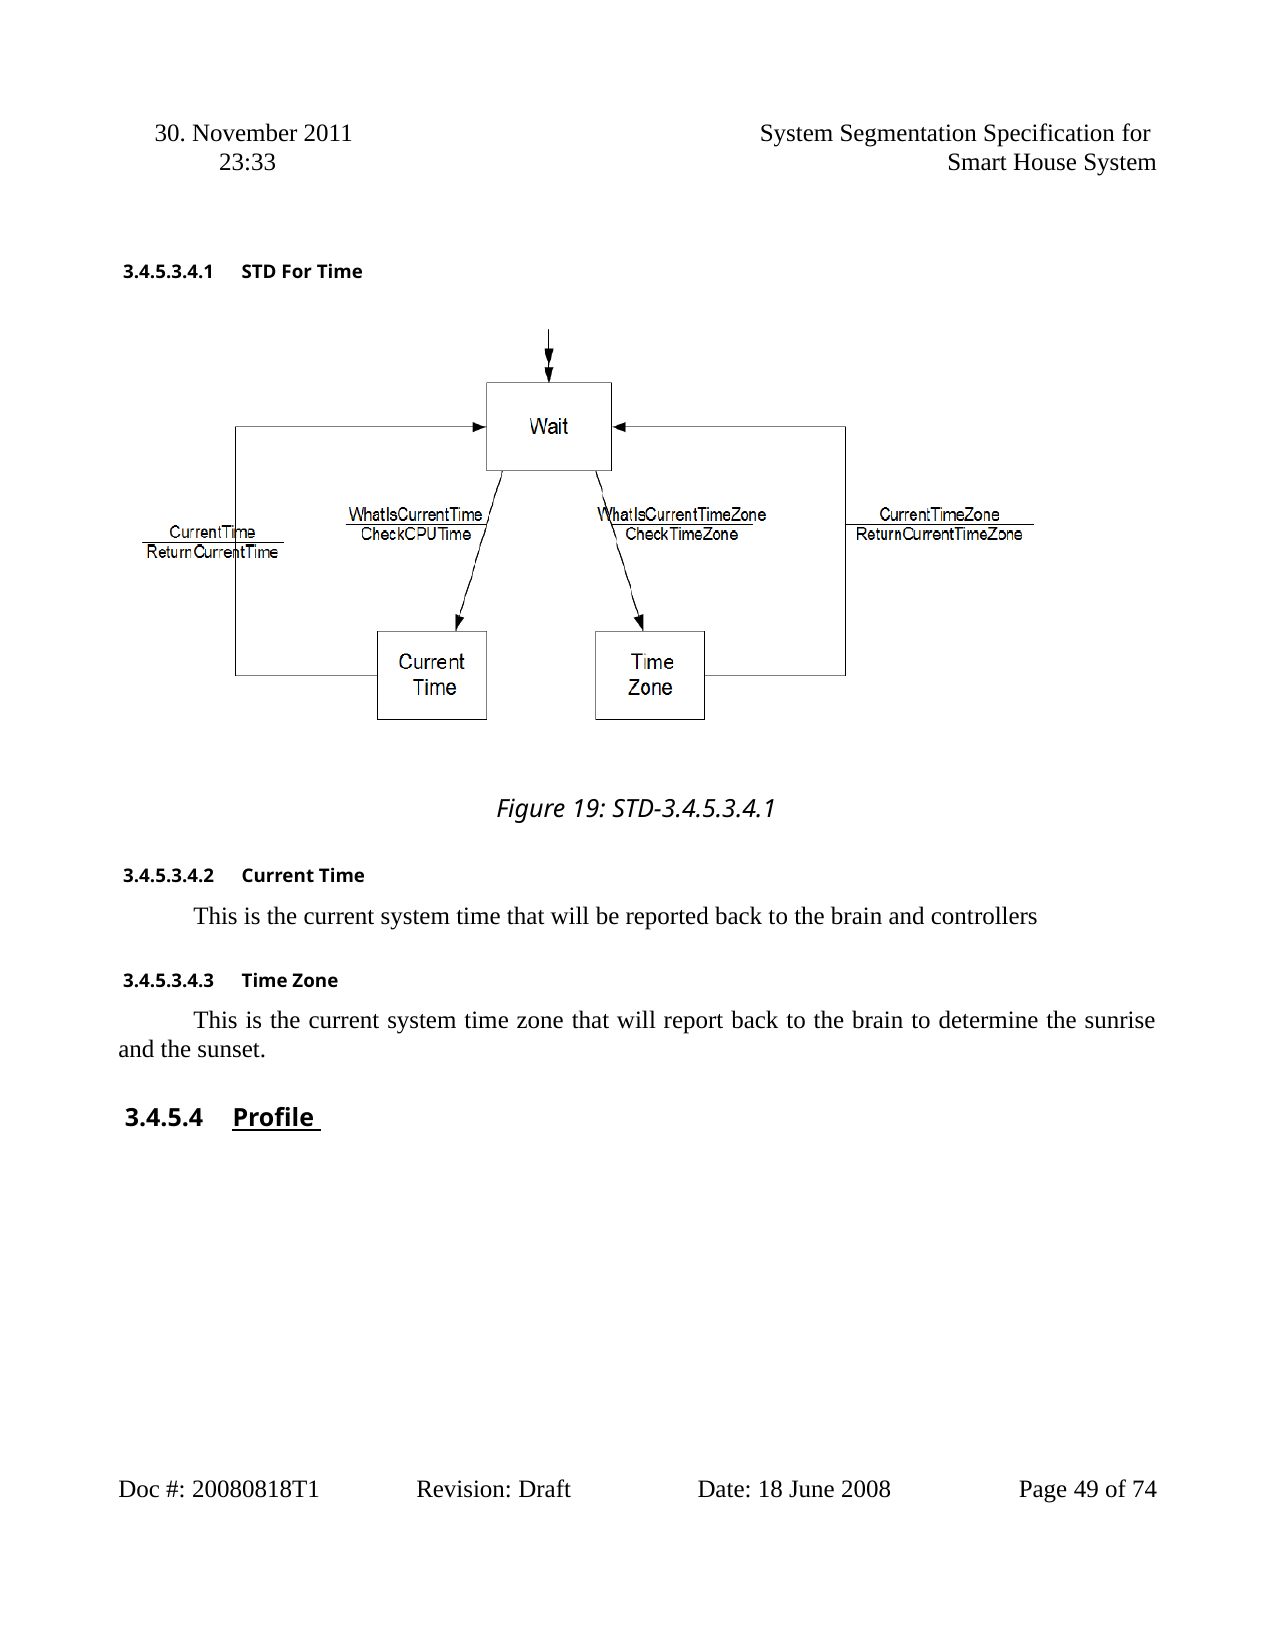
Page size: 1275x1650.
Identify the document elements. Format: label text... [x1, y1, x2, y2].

text This is the current system time that will be reported back to the brain and controllers [118, 901, 1157, 929]
picture [118, 317, 1065, 792]
subtitle Current Time [118, 863, 1157, 888]
text Figure 19: STD-3.4.5.3.4.1 [118, 309, 1157, 825]
subtitle STD For Time [118, 259, 1157, 284]
subtitle Profile [118, 1100, 1157, 1134]
text This is the current system time zone that will report back to the brain to determine the sunrise and the sunset. [118, 1005, 1157, 1062]
subtitle Time Zone [118, 967, 1157, 992]
